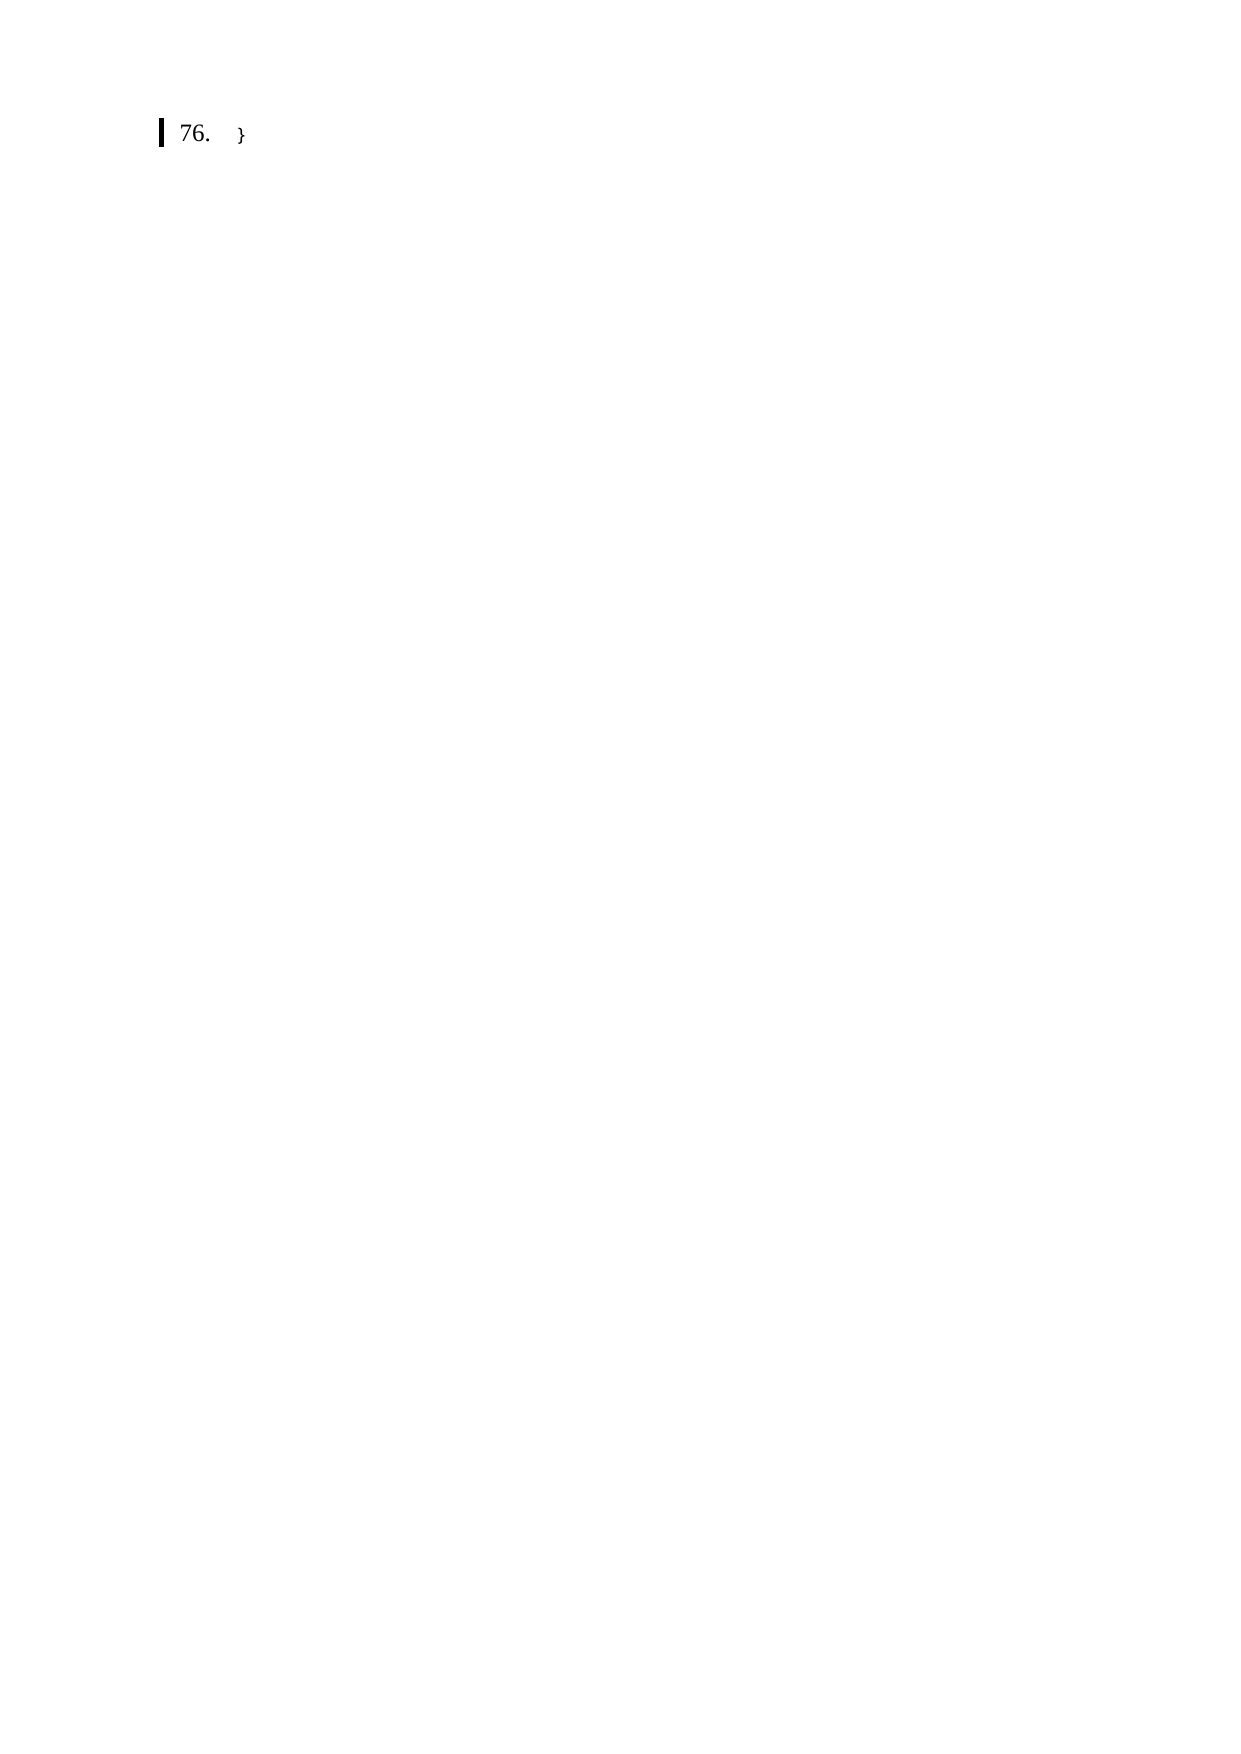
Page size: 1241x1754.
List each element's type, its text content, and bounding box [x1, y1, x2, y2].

list } [164, 118, 1122, 147]
